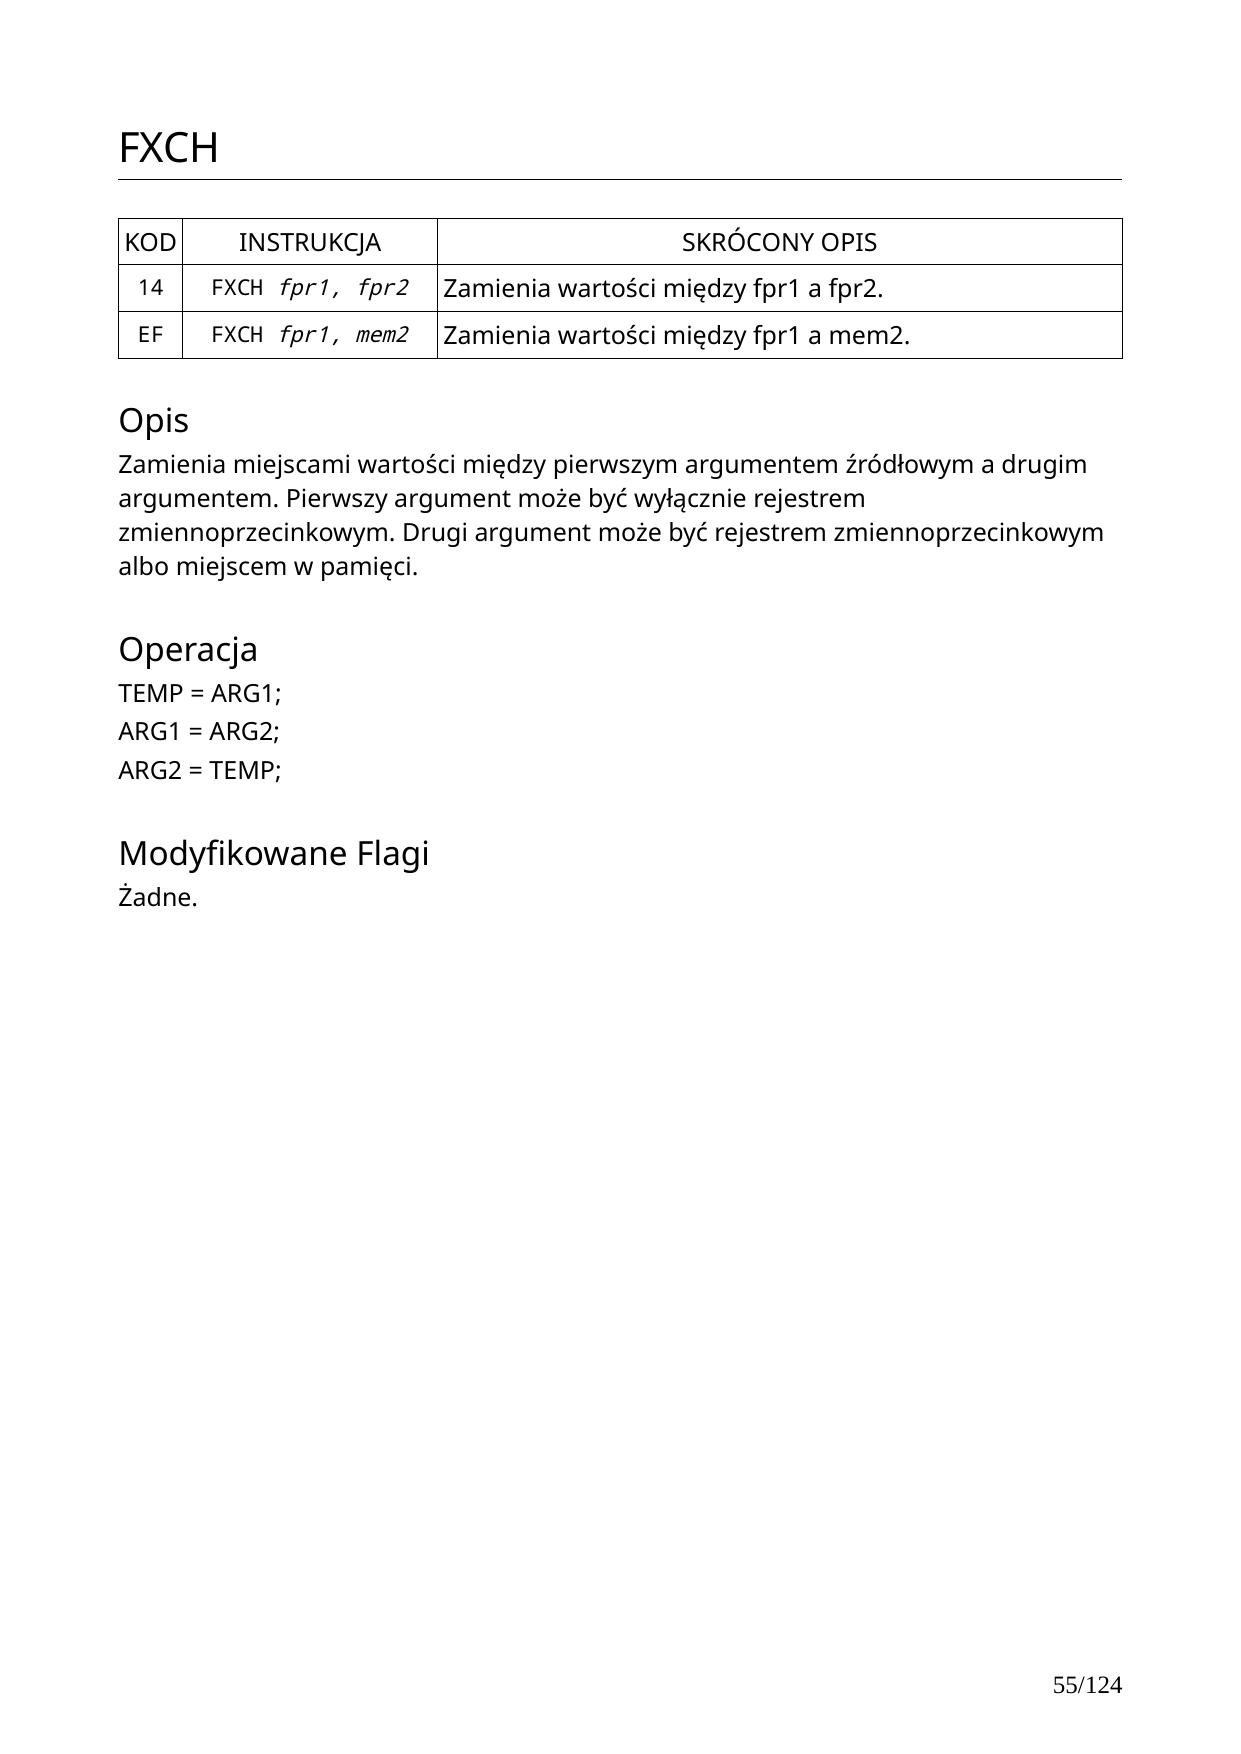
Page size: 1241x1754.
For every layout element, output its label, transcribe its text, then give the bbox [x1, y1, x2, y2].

table_header KOD [119, 219, 182, 264]
text FXCH [118, 118, 1122, 179]
text Operacja [118, 626, 1122, 676]
text Zamienia miejscami wartości między pierwszym argumentem źródłowym a drugim argumentem. Pierwszy argument może być wyłącznie rejestrem zmiennoprzecinkowym. Drugi argument może być rejestrem zmiennoprzecinkowym albo miejscem w pamięci. [118, 447, 1122, 587]
table_header INSTRUKCJA [183, 219, 437, 264]
table_header SKRÓCONY OPIS [438, 219, 1122, 264]
table_cell FXCH fpr1, fpr2 [183, 265, 437, 311]
text TEMP = ARG1; [118, 676, 1122, 714]
table_cell 14 [119, 265, 182, 311]
table_cell FXCH fpr1, mem2 [183, 312, 437, 357]
table_cell EF [119, 312, 182, 357]
text ARG2 = TEMP; [118, 752, 1122, 791]
table_cell Zamienia wartości między fpr1 a fpr2. [438, 265, 1122, 311]
text Modyfikowane Flagi [118, 829, 1122, 879]
table_cell Zamienia wartości między fpr1 a mem2. [438, 312, 1122, 357]
text Żadne. [118, 879, 1122, 918]
text ARG1 = ARG2; [118, 714, 1122, 752]
text Opis [118, 397, 1122, 447]
